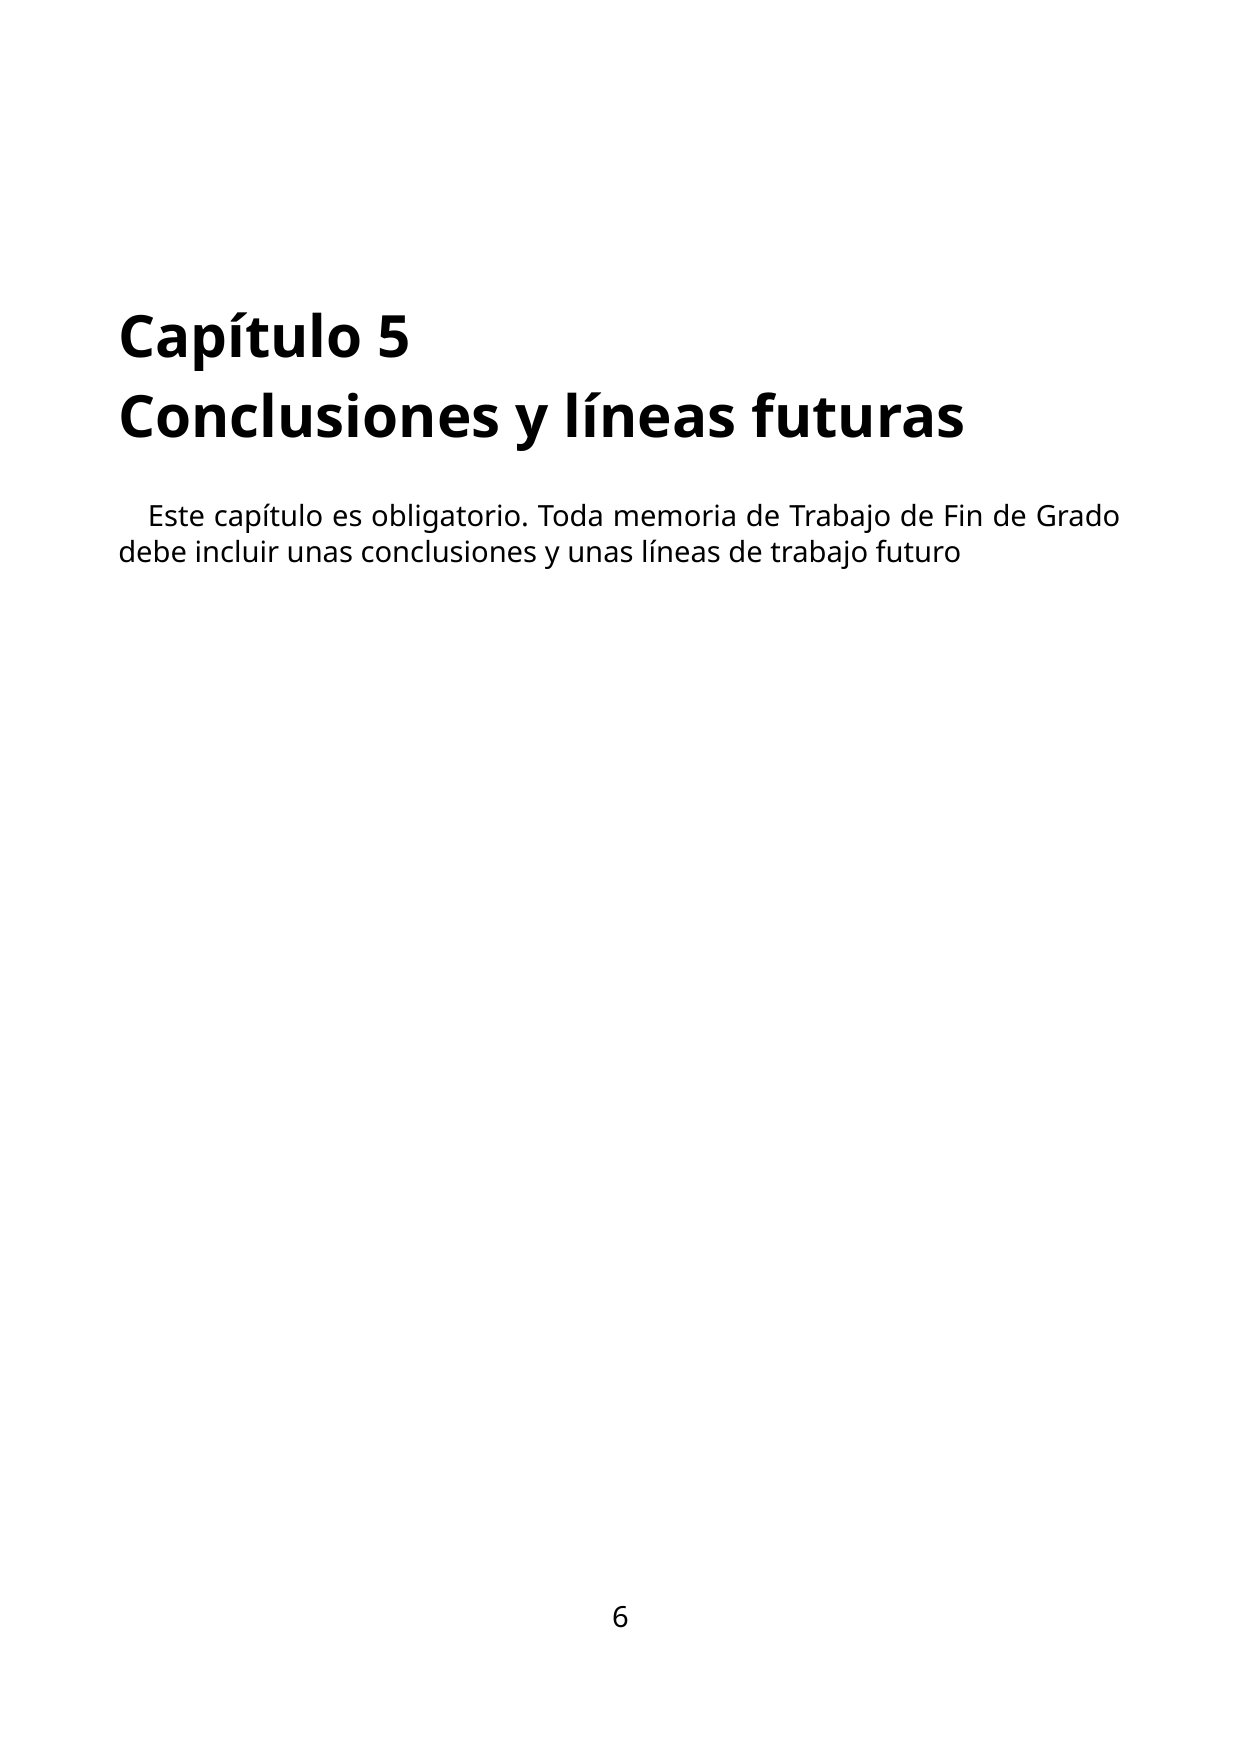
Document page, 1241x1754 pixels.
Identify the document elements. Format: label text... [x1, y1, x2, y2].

text Este capítulo es obligatorio. Toda memoria de Trabajo de Fin de Grado debe incluir unas conclusiones y unas líneas de trabajo futuro [118, 496, 1122, 571]
subtitle Conclusiones y líneas futuras [118, 295, 1122, 454]
